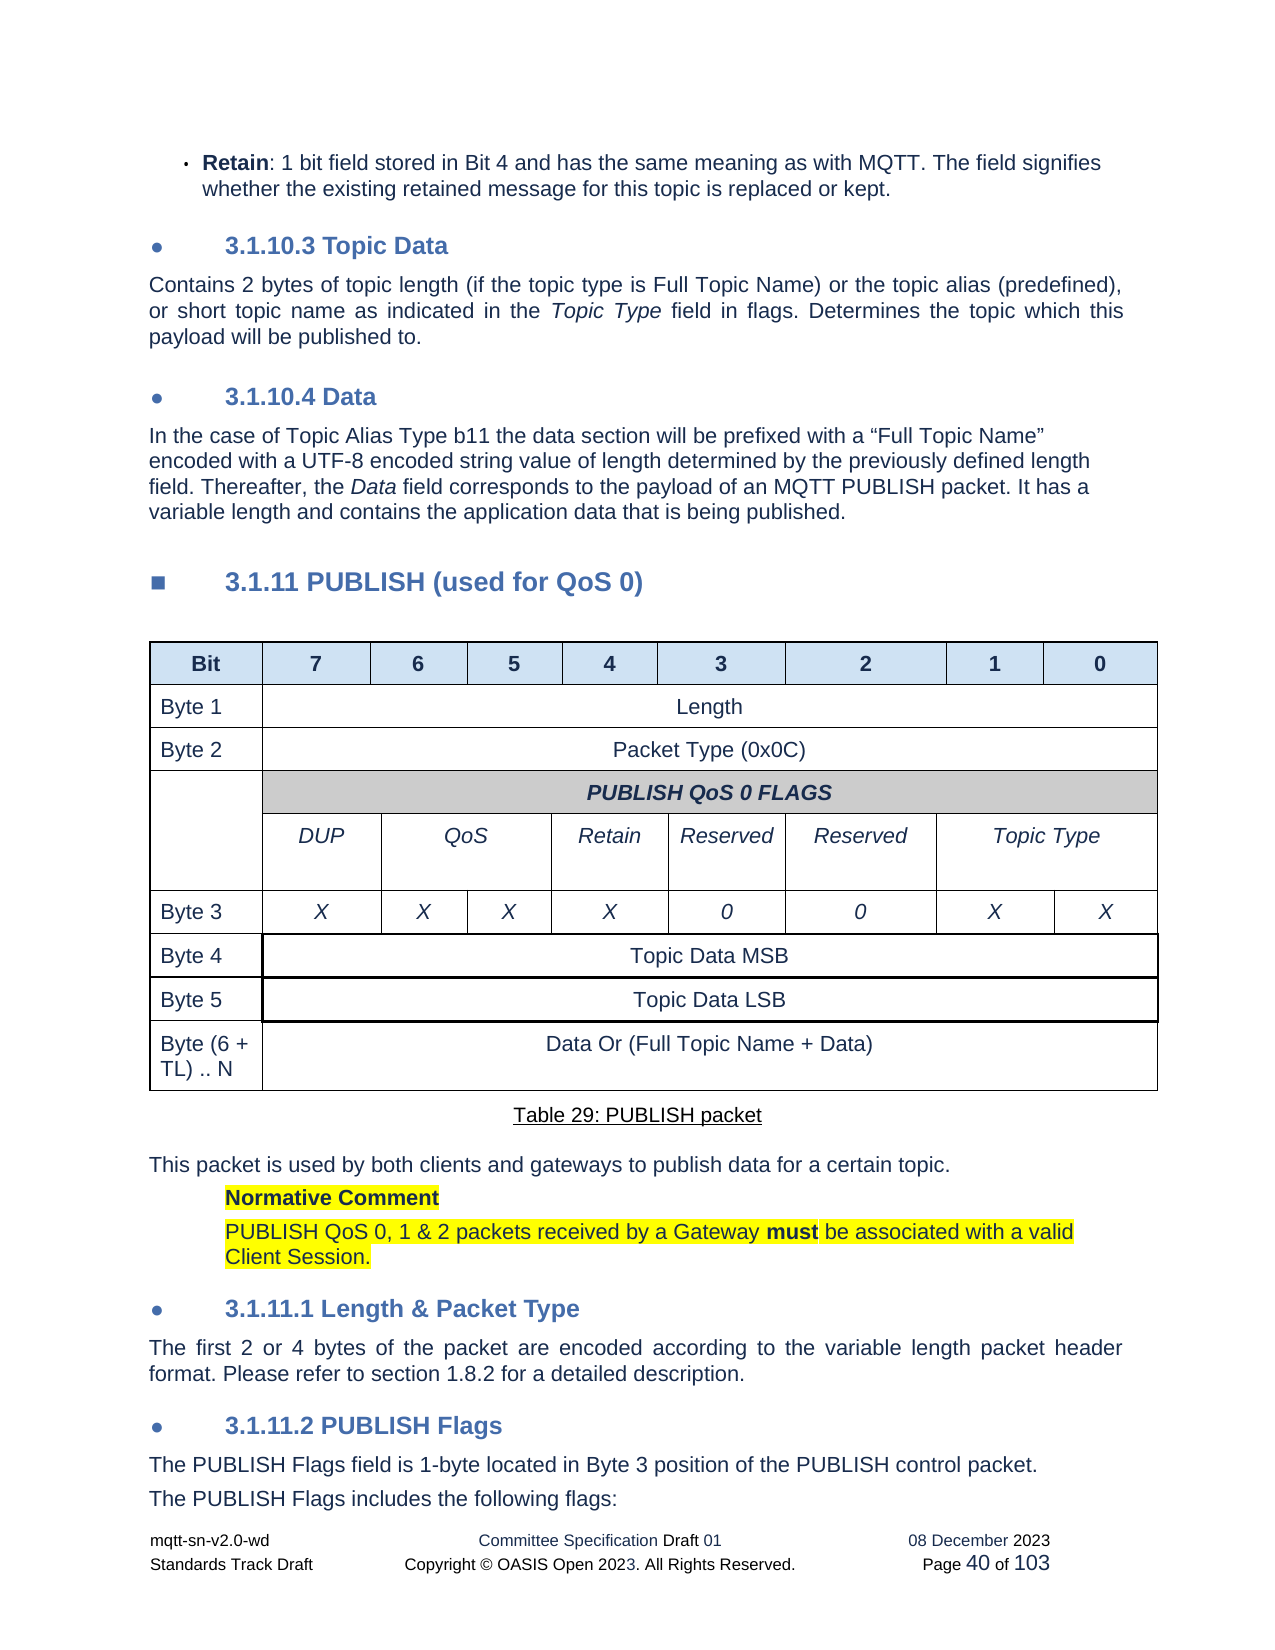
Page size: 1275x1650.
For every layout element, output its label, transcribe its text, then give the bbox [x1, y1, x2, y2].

table_header 0 [1044, 643, 1157, 684]
table_header 6 [371, 643, 467, 684]
table_header 2 [786, 643, 946, 684]
list Retain: 1 bit field stored in Bit 4 and has the same meaning as with MQTT. The field signifies whether the existing retained message for this topic is replaced or kept. [181, 150, 1124, 201]
table_cell PUBLISH QoS 0 FLAGS [263, 771, 1157, 813]
table_cell Byte 2 [151, 728, 262, 770]
table_header 5 [468, 643, 562, 684]
table_cell Byte (6 + TL) .. N [151, 1021, 262, 1089]
table_cell Length [263, 685, 1157, 727]
text This packet is used by both clients and gateways to publish data for a certain topic. [148, 1152, 1124, 1177]
table_cell X [263, 891, 381, 932]
table_header 4 [563, 643, 657, 684]
table_cell Topic Data MSB [264, 935, 1157, 976]
text Contains 2 bytes of topic length (if the topic type is Full Topic Name) or the topic alias (predefined), or short topic name as indicated in the Topic Type field in flags. Determines the topic which this payload will be published to. [148, 272, 1124, 349]
text PUBLISH QoS 0, 1 & 2 packets received by a Gateway must be associated with a valid Client Session. [225, 1219, 1124, 1269]
table_cell [151, 771, 262, 889]
table_header 7 [263, 643, 370, 684]
table_cell Retain [552, 814, 668, 889]
table_cell X [552, 891, 668, 932]
table_cell Byte 3 [151, 891, 262, 932]
table_cell Reserved [669, 814, 785, 889]
table_cell QoS [382, 814, 551, 889]
subtitle 3.1.10.4 Data [150, 382, 1124, 411]
table_cell Packet Type (0x0C) [263, 728, 1157, 770]
text In the case of Topic Alias Type b11 the data section will be prefixed with a “Full Topic Name” encoded with a UTF-8 encoded string value of length determined by the previously defined length field. Thereafter, the Data field corresponds to the payload of an MQTT PUBLISH packet. It has a variable length and contains the application data that is being published. [148, 423, 1124, 524]
table_cell X [1055, 891, 1157, 932]
text The first 2 or 4 bytes of the packet are encoded according to the variable length packet header format. Please refer to section 1.8.2 for a detailed description. [148, 1335, 1124, 1386]
table_cell DUP [263, 814, 381, 889]
table_header Bit [151, 643, 262, 684]
table_cell Topic Data LSB [264, 979, 1157, 1020]
text Normative Comment [225, 1185, 1124, 1210]
subtitle 3.1.11 PUBLISH (used for QoS 0) [150, 566, 1124, 597]
text The PUBLISH Flags field is 1-byte located in Byte 3 position of the PUBLISH control packet. [148, 1452, 1124, 1477]
table_cell Reserved [786, 814, 936, 889]
table_cell Data Or (Full Topic Name + Data) [263, 1023, 1157, 1089]
text Table 29: PUBLISH packet [150, 1103, 1125, 1127]
table_cell X [937, 891, 1054, 932]
table_cell Topic Type [937, 814, 1157, 889]
table_header 1 [947, 643, 1043, 684]
table_cell 0 [669, 891, 785, 932]
table_header 3 [658, 643, 785, 684]
table_cell Byte 5 [151, 978, 261, 1020]
table_cell X [468, 891, 551, 932]
table_cell Byte 4 [151, 934, 261, 976]
table_cell X [382, 891, 467, 932]
subtitle 3.1.11.1 Length & Packet Type [150, 1294, 1124, 1323]
table_cell 0 [786, 891, 936, 932]
subtitle 3.1.11.2 PUBLISH Flags [150, 1411, 1124, 1439]
table_cell Byte 1 [151, 685, 262, 727]
text The PUBLISH Flags includes the following flags: [148, 1486, 1124, 1511]
subtitle 3.1.10.3 Topic Data [150, 231, 1124, 260]
